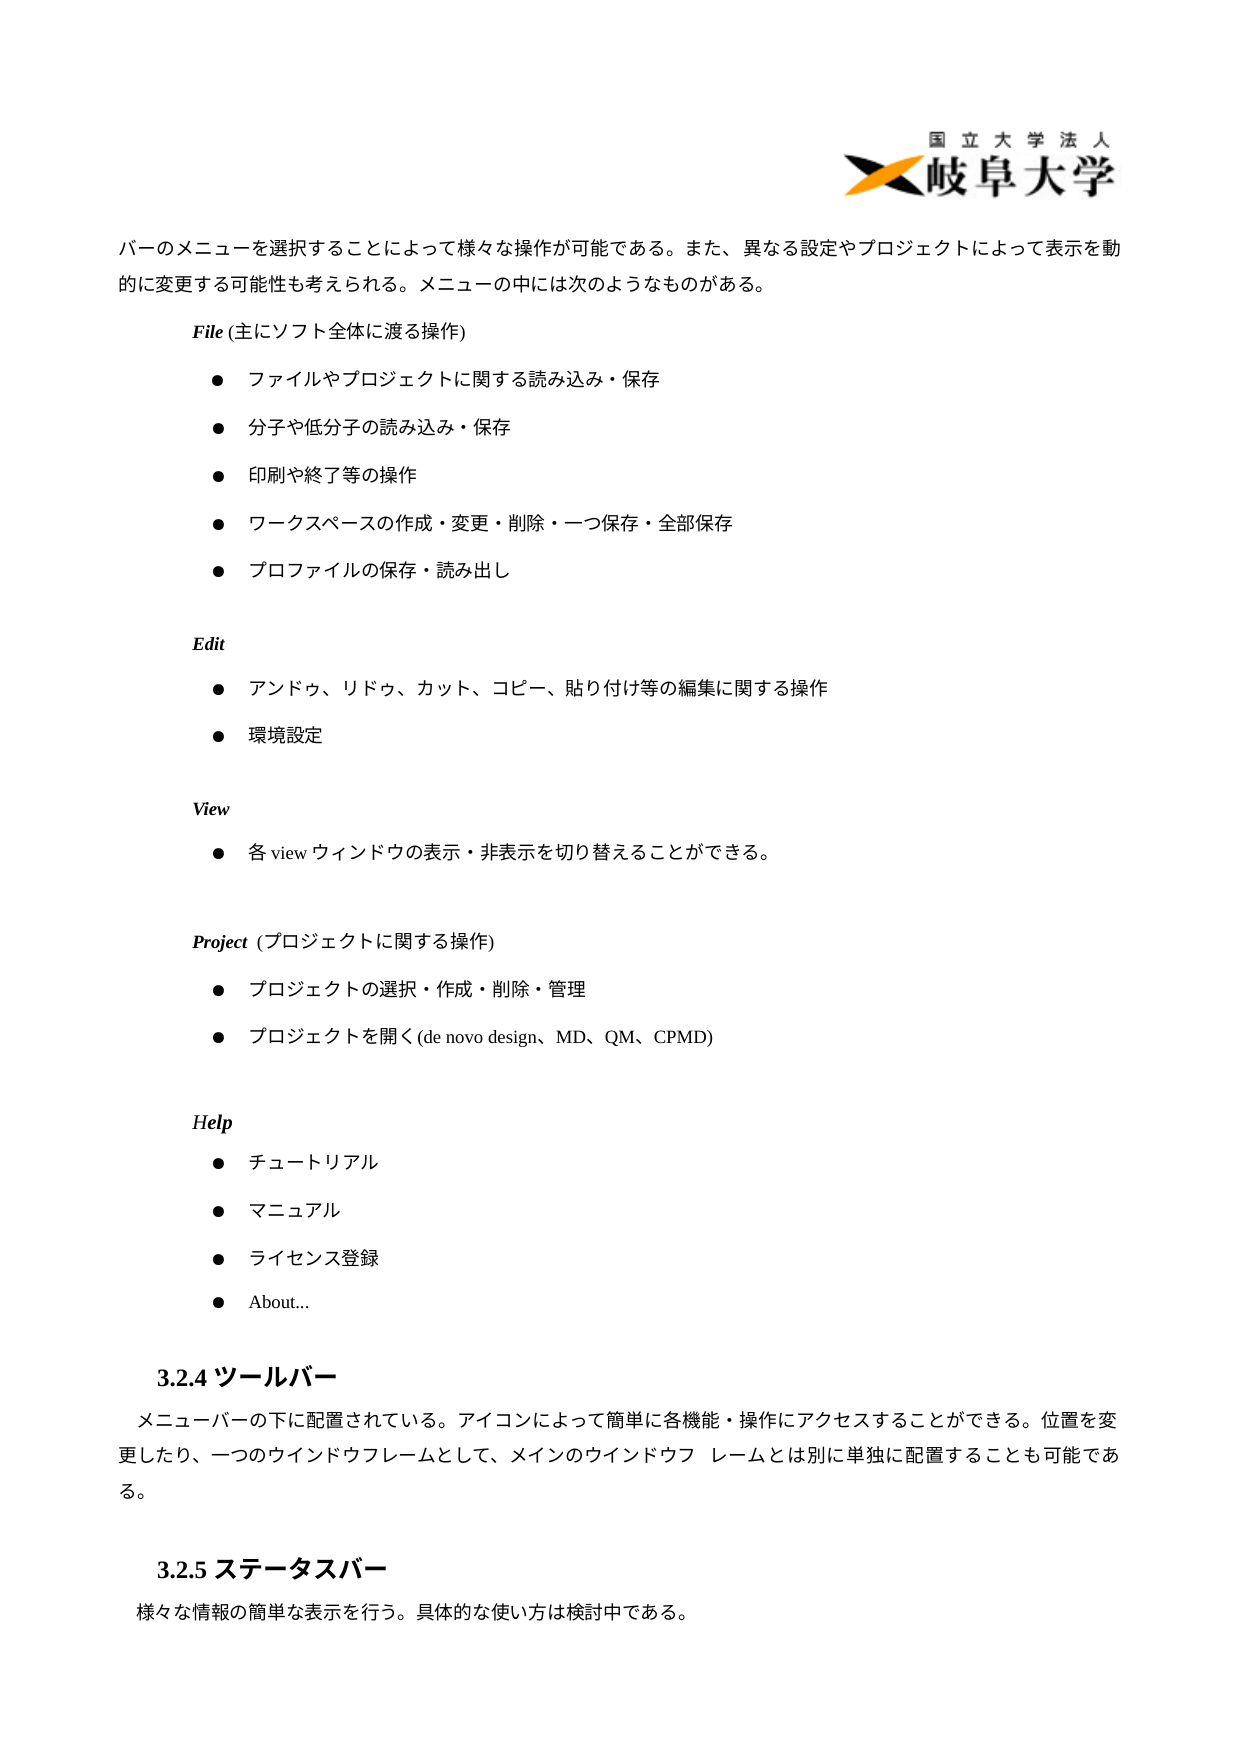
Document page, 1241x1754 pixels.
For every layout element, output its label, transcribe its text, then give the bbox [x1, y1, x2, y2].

list チュートリアル [193, 1148, 1122, 1175]
text View [118, 797, 1122, 819]
picture [834, 118, 1122, 205]
text Edit [118, 633, 1122, 654]
list プロジェクトを開く(de novo design、MD、QM、CPMD) [193, 1022, 1122, 1049]
text メニューバーの下に配置されている。アイコンによって簡単に各機能・操作にアクセスすることができる。位置を変更したり、一つのウインドウフレームとして、メインのウインドウフ レームとは別に単独に配置することも可能である。 [118, 1406, 1122, 1503]
list ワークスペースの作成・変更・削除・一つ保存・全部保存 [193, 508, 1122, 535]
list 印刷や終了等の操作 [193, 460, 1122, 488]
list アンドゥ、リドゥ、カット、コピー、貼り付け等の編集に関する操作 [193, 673, 1122, 700]
list About... [193, 1291, 1122, 1313]
list 各viewウィンドウの表示・非表示を切り替えることができる。 [193, 838, 1122, 865]
list ファイルやプロジェクトに関する読み込み・保存 [192, 365, 1122, 392]
list ライセンス登録 [193, 1244, 1122, 1271]
text Project (プロジェクトに関する操作) [118, 926, 1122, 953]
list マニュアル [193, 1196, 1122, 1223]
text Help [118, 1110, 1122, 1134]
list 分子や低分子の読み込み・保存 [193, 413, 1122, 440]
list ツールバー [44, 1357, 1122, 1393]
list 環境設定 [193, 721, 1122, 748]
list プロジェクトの選択・作成・削除・管理 [193, 974, 1122, 1001]
list ステータスバー [44, 1549, 1122, 1585]
text バーのメニューを選択することによって様々な操作が可能である。また、異なる設定やプロジェクトによって表示を動的に変更する可能性も考えられる。メニューの中には次のようなものがある。 [118, 234, 1122, 296]
text File (主にソフト全体に渡る操作) [118, 317, 1122, 344]
text 様々な情報の簡単な表示を行う。具体的な使い方は検討中である。 [118, 1598, 1122, 1625]
list プロファイルの保存・読み出し [193, 556, 1122, 583]
